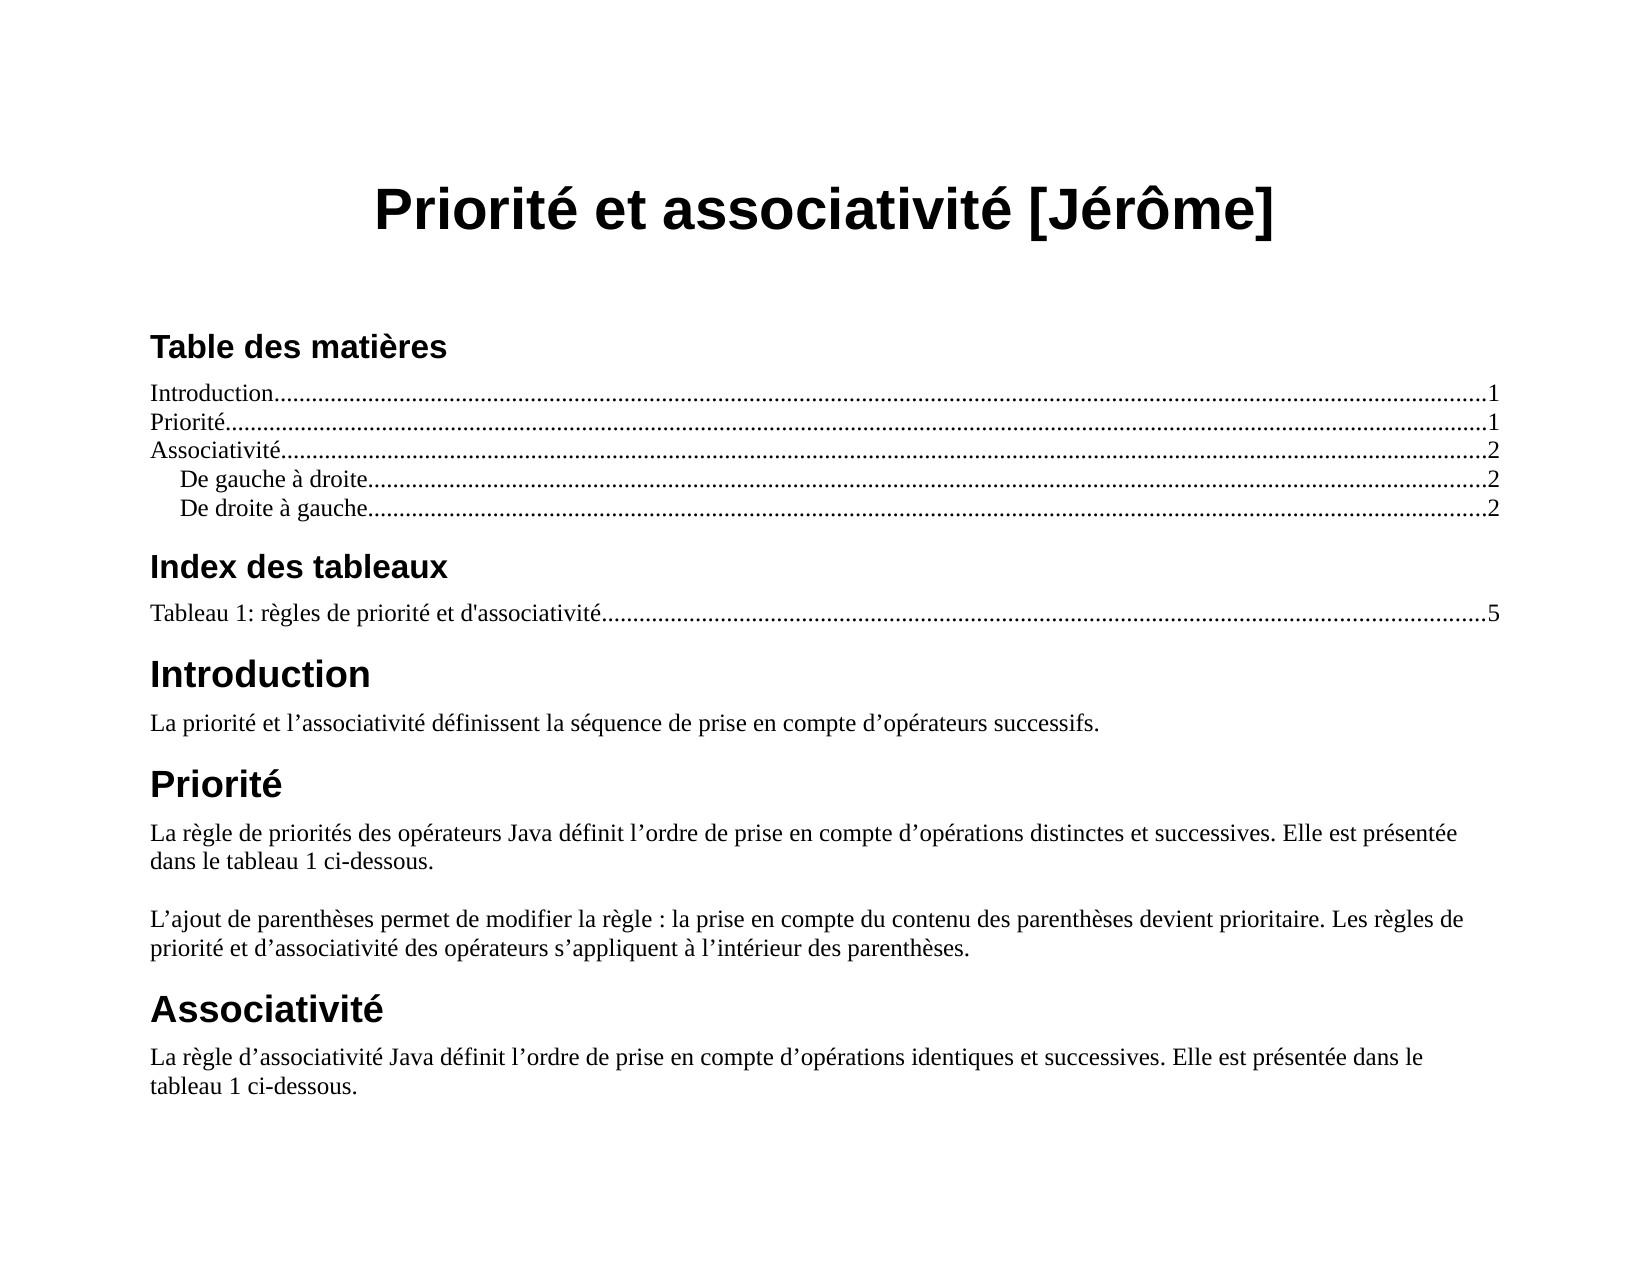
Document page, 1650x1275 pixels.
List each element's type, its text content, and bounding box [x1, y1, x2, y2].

subtitle Introduction [150, 652, 1500, 695]
text Priorité 1 [150, 407, 1500, 436]
text Tableau 1: règles de priorité et d'associativité 5 [150, 598, 1500, 627]
text De gauche à droite 2 [179, 464, 1500, 493]
text L’ajout de parenthèses permet de modifier la règle : la prise en compte du contenu des parenthèses devient prioritaire. Les règles de priorité et d’associativité des opérateurs s’appliquent à l’intérieur des parenthèses. [150, 904, 1500, 961]
title Priorité et associativité [Jérôme] [150, 175, 1500, 242]
text La règle de priorités des opérateurs Java définit l’ordre de prise en compte d’opérations distinctes et successives. Elle est présentée dans le tableau 1 ci-dessous. [150, 818, 1500, 875]
subtitle Priorité [150, 761, 1500, 805]
subtitle Associativité [150, 986, 1500, 1030]
text Introduction 1 [150, 378, 1500, 407]
text De droite à gauche 2 [179, 493, 1500, 522]
text La priorité et l’associativité définissent la séquence de prise en compte d’opérateurs successifs. [150, 708, 1500, 736]
text La règle d’associativité Java définit l’ordre de prise en compte d’opérations identiques et successives. Elle est présentée dans le tableau 1 ci-dessous. [150, 1042, 1500, 1100]
subtitle Table des matières [150, 327, 1500, 366]
text Associativité 2 [150, 436, 1500, 464]
subtitle Index des tableaux [150, 547, 1500, 585]
